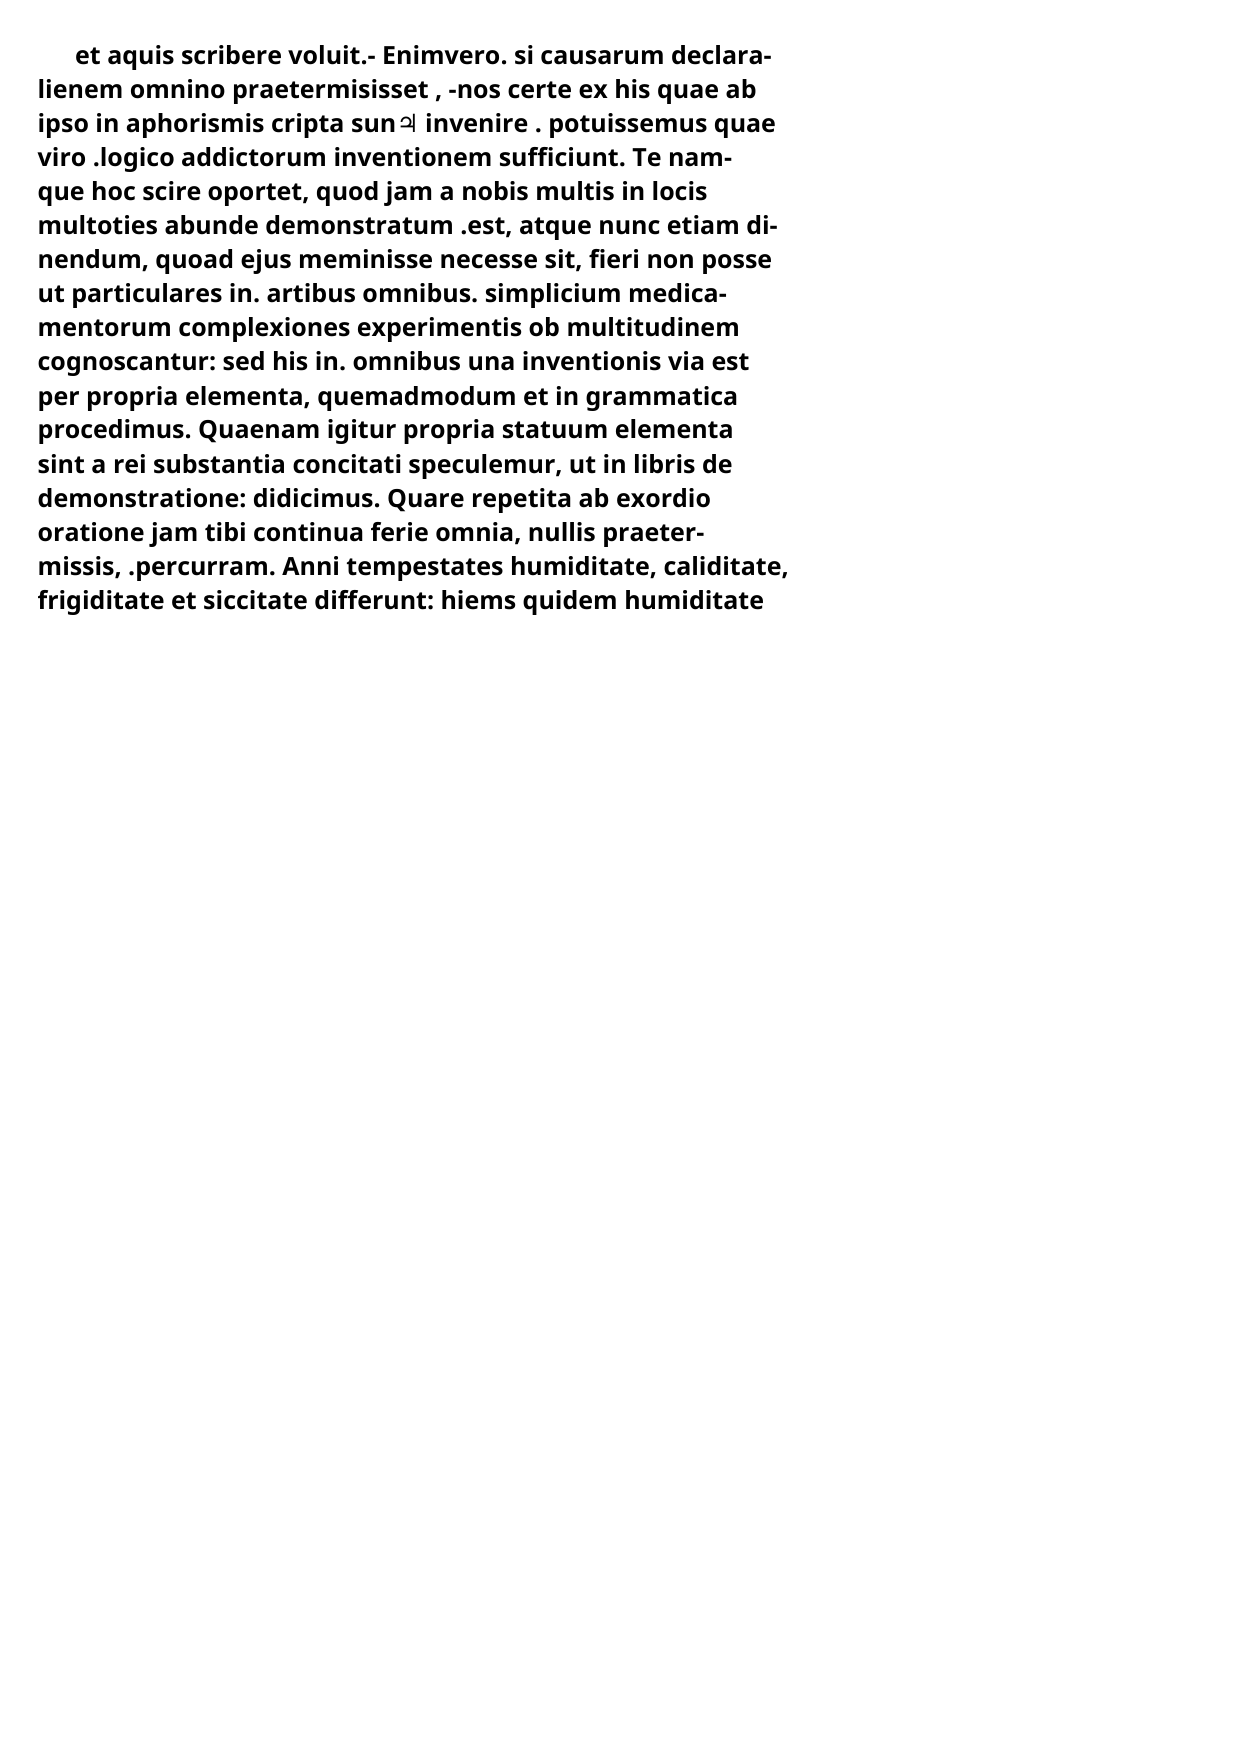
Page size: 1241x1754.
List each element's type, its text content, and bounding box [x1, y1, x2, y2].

text et aquis scribere voluit.- Enimvero. si causarum declara- lienem omnino praetermisisset , -nos certe ex his quae ab ipso in aphorismis cripta sun♃ invenire . potuissemus quae viro .logico addictorum inventionem sufficiunt. Te nam- que hoc scire oportet, quod jam a nobis multis in locis multoties abunde demonstratum .est, atque nunc etiam di- nendum, quoad ejus meminisse necesse sit, fieri non posse ut particulares in. artibus omnibus. simplicium medica- mentorum complexiones experimentis ob multitudinem cognoscantur: sed his in. omnibus una inventionis via est per propria elementa, quemadmodum et in grammatica procedimus. Quaenam igitur propria statuum elementa sint a rei substantia concitati speculemur, ut in libris de demonstratione: didicimus. Quare repetita ab exordio oratione jam tibi continua ferie omnia, nullis praeter- missis, .percurram. Anni tempestates humiditate, caliditate, frigiditate et siccitate differunt: hiems quidem humiditate [37, 37, 1203, 617]
